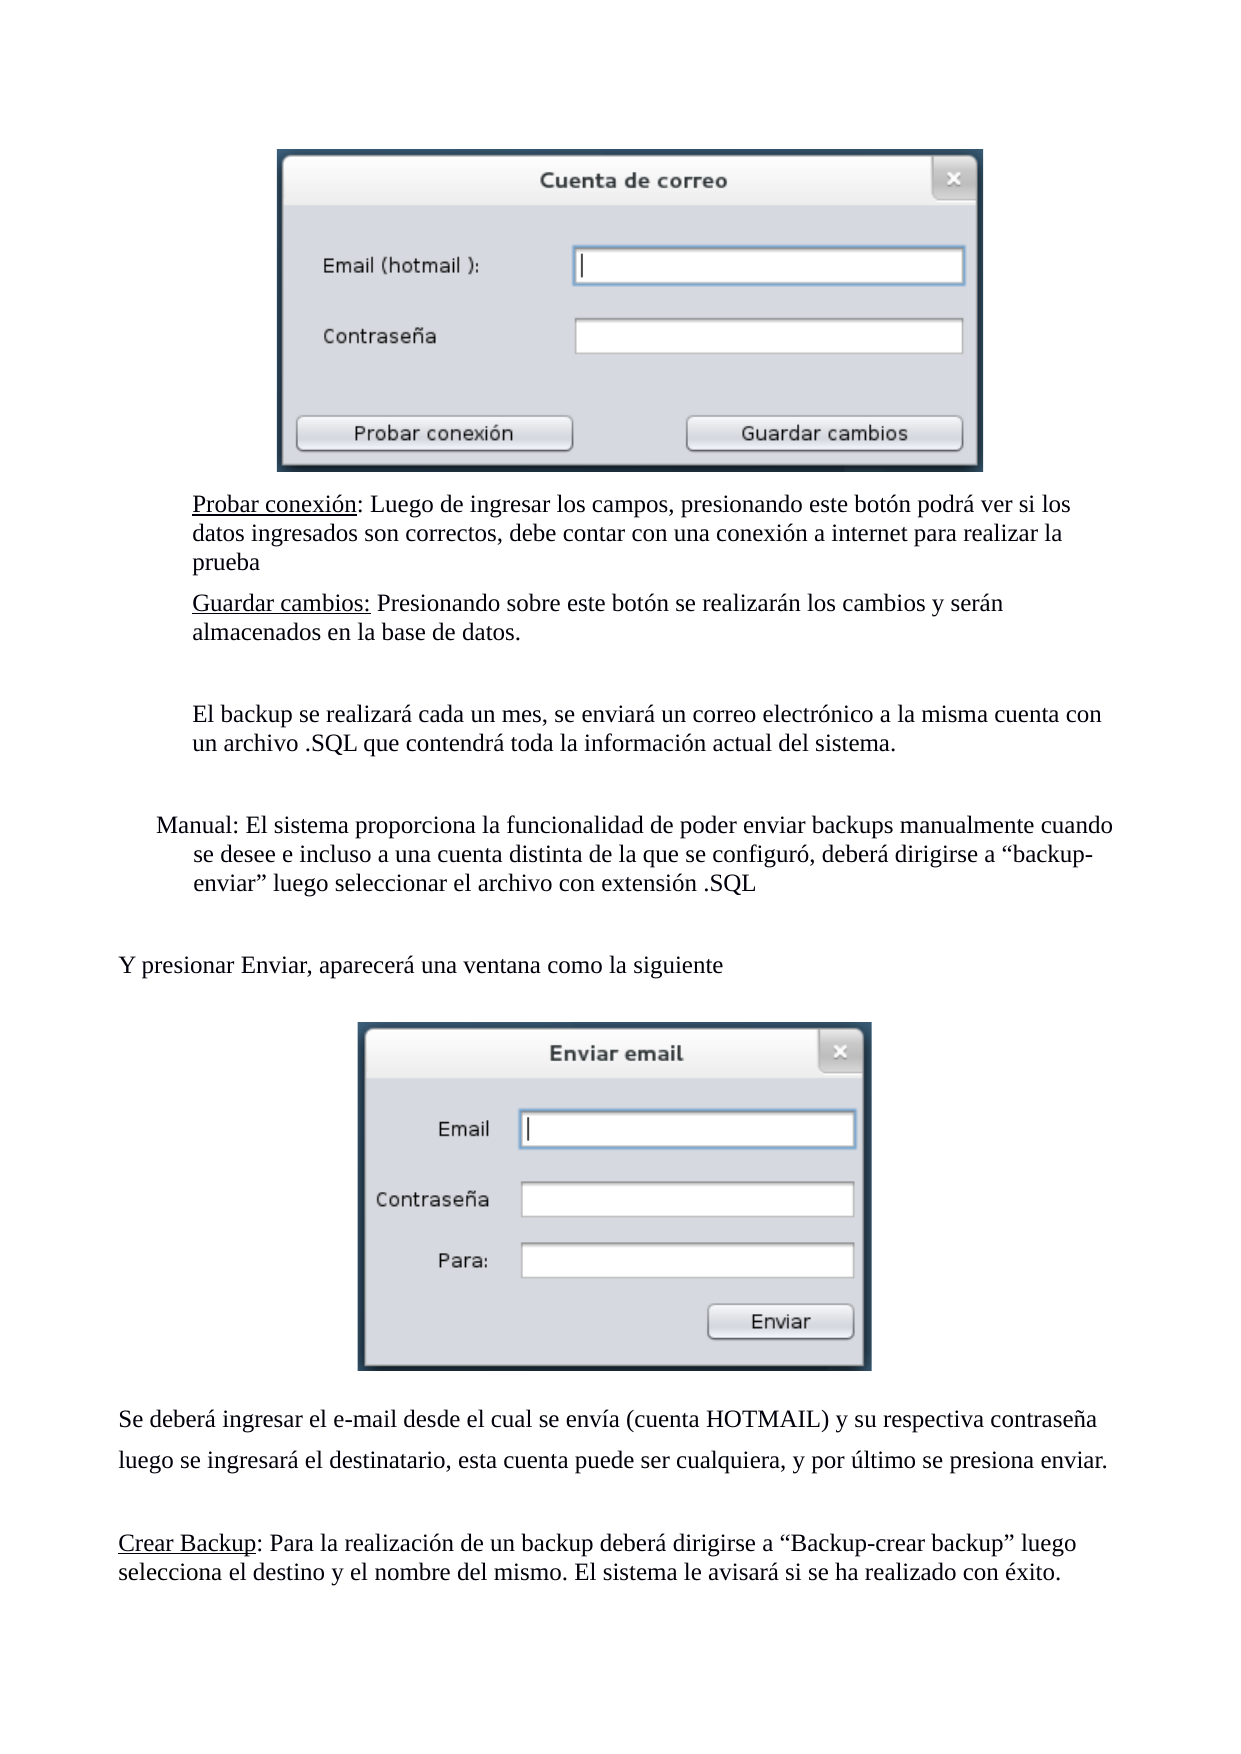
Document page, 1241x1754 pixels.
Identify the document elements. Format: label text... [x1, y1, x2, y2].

text luego se ingresará el destinatario, esta cuenta puede ser cualquiera, y por último se presiona enviar. [118, 1446, 1122, 1474]
text Y presionar Enviar, aparecerá una ventana como la siguiente [118, 951, 1122, 979]
picture [276, 149, 984, 472]
text Se deberá ingresar el e-mail desde el cual se envía (cuenta HOTMAIL) y su respectiva contraseña [118, 1404, 1122, 1433]
picture [357, 1022, 872, 1371]
text El backup se realizará cada un mes, se enviará un correo electrónico a la misma cuenta con un archivo .SQL que contendrá toda la información actual del sistema. [118, 699, 1122, 757]
text Crear Backup: Para la realización de un backup deberá dirigirse a “Backup-crear backup” luego selecciona el destino y el nombre del mismo. El sistema le avisará si se ha realizado con éxito. [118, 1528, 1122, 1586]
list Manual: El sistema proporciona la funcionalidad de poder enviar backups manualmente cuando se desee e incluso a una cuenta distinta de la que se configuró, deberá dirigirse a “backup-enviar” luego seleccionar el archivo con extensión .SQL [156, 811, 1122, 897]
text Probar conexión: Luego de ingresar los campos, presionando este botón podrá ver si los datos ingresados son correctos, debe contar con una conexión a internet para realizar la prueba [118, 489, 1122, 576]
text Guardar cambios: Presionando sobre este botón se realizarán los cambios y serán almacenados en la base de datos. [118, 588, 1122, 646]
